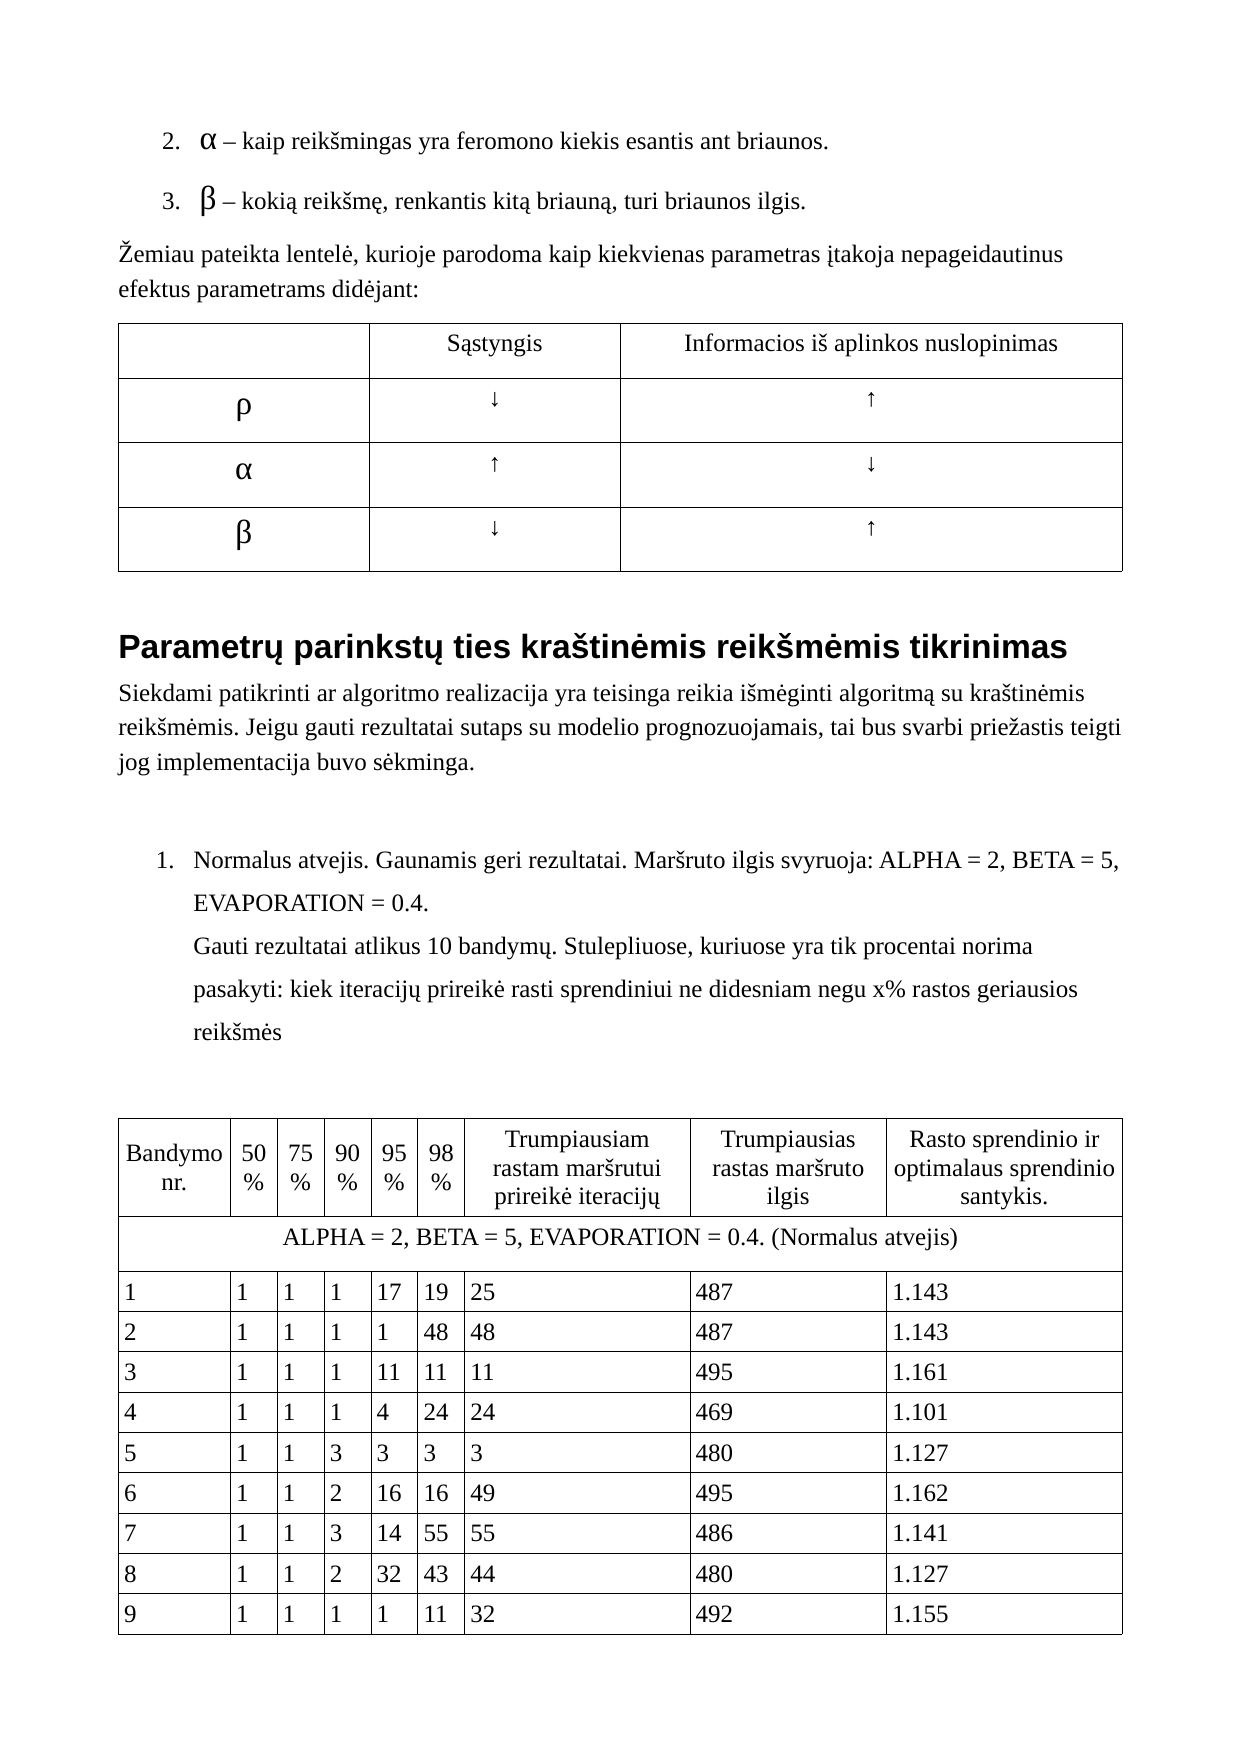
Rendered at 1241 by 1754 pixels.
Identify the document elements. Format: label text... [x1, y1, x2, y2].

table_cell 3 [372, 1433, 417, 1472]
table_cell ↑ [621, 508, 1122, 571]
table_cell 48 [418, 1312, 464, 1351]
table_cell 1 [231, 1352, 277, 1392]
table_cell 1 [278, 1433, 324, 1472]
table_cell 3 [119, 1352, 230, 1392]
table_cell 1 [278, 1554, 324, 1593]
table_cell 55 [465, 1514, 690, 1553]
table_cell 3 [418, 1433, 464, 1472]
table_cell 32 [465, 1594, 690, 1633]
table_cell ↑ [621, 379, 1122, 442]
table_cell 1 [231, 1473, 277, 1513]
table_cell 1.127 [887, 1554, 1122, 1593]
table_cell 487 [691, 1272, 886, 1311]
table_cell 3 [325, 1433, 371, 1472]
table_cell 469 [691, 1393, 886, 1432]
table_cell 19 [418, 1272, 464, 1311]
table_cell 1 [325, 1312, 371, 1351]
table_cell 1 [231, 1272, 277, 1311]
table_cell 1 [231, 1514, 277, 1553]
table_cell 7 [119, 1514, 230, 1553]
table_header Trumpiausias rastas maršruto ilgis [691, 1119, 886, 1216]
table_cell 1 [231, 1554, 277, 1593]
table_cell 1 [372, 1594, 417, 1633]
table_cell 1 [231, 1393, 277, 1432]
table_cell 495 [691, 1473, 886, 1513]
table_cell 1 [278, 1272, 324, 1311]
table_header [119, 324, 369, 378]
table_cell 3 [325, 1514, 371, 1553]
table_cell 1 [278, 1312, 324, 1351]
table_cell 1 [278, 1594, 324, 1633]
table_cell 1.162 [887, 1473, 1122, 1513]
table_header Informacios iš aplinkos nuslopinimas [621, 324, 1122, 378]
table_header 50% [231, 1119, 277, 1216]
table_cell 11 [372, 1352, 417, 1392]
table_cell 1 [231, 1433, 277, 1472]
table_cell 1.143 [887, 1312, 1122, 1351]
table_cell 11 [465, 1352, 690, 1392]
table_cell 16 [372, 1473, 417, 1513]
table_cell 16 [418, 1473, 464, 1513]
table_cell 1 [325, 1352, 371, 1392]
table_cell 44 [465, 1554, 690, 1593]
table_cell 492 [691, 1594, 886, 1633]
table_header 90% [325, 1119, 371, 1216]
table_cell ↓ [370, 508, 620, 571]
table_cell 6 [119, 1473, 230, 1513]
table_cell α [119, 443, 369, 507]
table_cell 24 [465, 1393, 690, 1432]
table_cell 1.127 [887, 1433, 1122, 1472]
table_header 95% [372, 1119, 417, 1216]
table_cell 495 [691, 1352, 886, 1392]
table_cell ρ [119, 379, 369, 442]
table_header Bandymo nr. [119, 1119, 230, 1216]
table_cell 2 [325, 1473, 371, 1513]
list β – kokią reikšmę, renkantis kitą briauną, turi briaunos ilgis. [162, 179, 1122, 217]
table_cell 1 [231, 1594, 277, 1633]
table_cell 3 [465, 1433, 690, 1472]
table_cell 8 [119, 1554, 230, 1593]
table_cell 480 [691, 1554, 886, 1593]
text Siekdami patikrinti ar algoritmo realizacija yra teisinga reikia išmėginti algoritmą su kraštinėmis reikšmėmis. Jeigu gauti rezultatai sutaps su modelio prognozuojamais, tai bus svarbi priežastis teigti jog implementacija buvo sėkminga. [118, 678, 1122, 775]
table_cell 1 [278, 1393, 324, 1432]
table_cell 32 [372, 1554, 417, 1593]
table_cell 487 [691, 1312, 886, 1351]
table_cell 1 [372, 1312, 417, 1351]
table_cell 1 [119, 1272, 230, 1311]
table_cell 5 [119, 1433, 230, 1472]
table_header Trumpiausiam rastam maršrutui prireikė iteracijų [465, 1119, 690, 1216]
subtitle Parametrų parinkstų ties kraštinėmis reikšmėmis tikrinimas [118, 626, 1122, 665]
table_cell 1 [325, 1272, 371, 1311]
table_cell 11 [418, 1594, 464, 1633]
table_header 75% [278, 1119, 324, 1216]
table_cell 17 [372, 1272, 417, 1311]
table_cell 1 [231, 1312, 277, 1351]
table_cell 49 [465, 1473, 690, 1513]
table_cell 4 [119, 1393, 230, 1432]
table_cell 24 [418, 1393, 464, 1432]
table_cell β [119, 508, 369, 571]
table_cell 1.101 [887, 1393, 1122, 1432]
list Normalus atvejis. Gaunamis geri rezultatai. Maršruto ilgis svyruoja: ALPHA = 2, BETA = 5, EVAPORATION = 0.4. Gauti rezultatai atlikus 10 bandymų. Stulepliuose, kuriuose yra tik procentai norima pasakyti: kiek iteracijų prireikė rasti sprendiniui ne didesniam negu x% rastos geriausios reikšmės [156, 845, 1122, 1089]
table_cell 1.155 [887, 1594, 1122, 1633]
table_cell 480 [691, 1433, 886, 1472]
table_cell 14 [372, 1514, 417, 1553]
table_cell 1 [278, 1352, 324, 1392]
table_cell 25 [465, 1272, 690, 1311]
table_cell 9 [119, 1594, 230, 1633]
table_header 98% [418, 1119, 464, 1216]
table_cell ALPHA = 2, BETA = 5, EVAPORATION = 0.4. (Normalus atvejis) [119, 1217, 1122, 1271]
list α – kaip reikšmingas yra feromono kiekis esantis ant briaunos. [162, 118, 1122, 156]
table_cell ↓ [370, 379, 620, 442]
table_cell 1.143 [887, 1272, 1122, 1311]
table_cell 4 [372, 1393, 417, 1432]
table_cell 1 [278, 1514, 324, 1553]
table_header Rasto sprendinio ir optimalaus sprendinio santykis. [887, 1119, 1122, 1216]
table_cell 486 [691, 1514, 886, 1553]
table_cell 55 [418, 1514, 464, 1553]
table_cell 1.161 [887, 1352, 1122, 1392]
table_cell 2 [119, 1312, 230, 1351]
text Žemiau pateikta lentelė, kurioje parodoma kaip kiekvienas parametras įtakoja nepageidautinus efektus parametrams didėjant: [118, 239, 1122, 302]
table_cell 48 [465, 1312, 690, 1351]
table_cell 1 [278, 1473, 324, 1513]
table_cell 1.141 [887, 1514, 1122, 1553]
table_cell 1 [325, 1594, 371, 1633]
table_cell 11 [418, 1352, 464, 1392]
table_cell ↓ [621, 443, 1122, 507]
table_cell 43 [418, 1554, 464, 1593]
table_cell 1 [325, 1393, 371, 1432]
table_cell 2 [325, 1554, 371, 1593]
table_header Sąstyngis [370, 324, 620, 378]
table_cell ↑ [370, 443, 620, 507]
